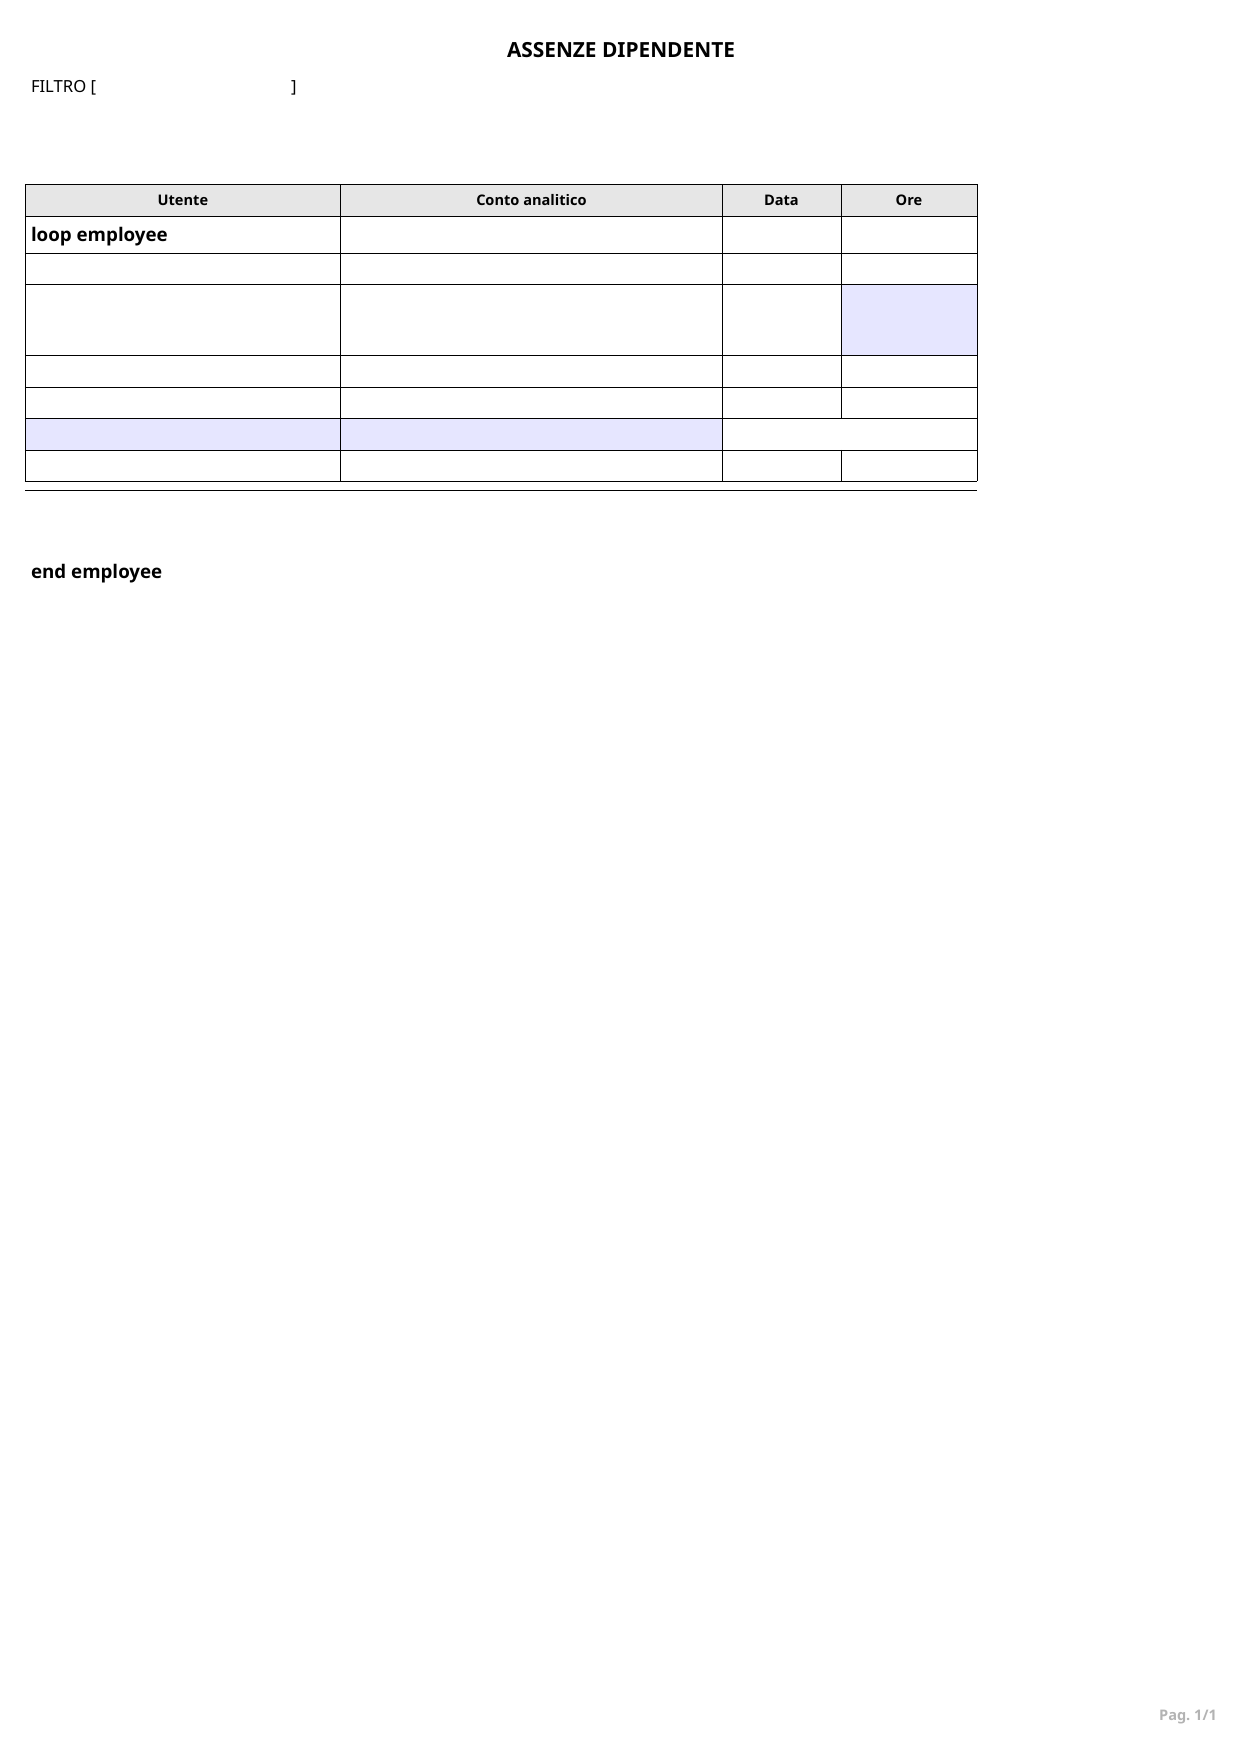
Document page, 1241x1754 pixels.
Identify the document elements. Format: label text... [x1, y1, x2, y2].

table_header Data [723, 185, 841, 216]
table_cell [842, 254, 977, 284]
table_cell </if> [25, 521, 340, 553]
table_cell [25, 482, 977, 490]
table_cell [842, 451, 977, 481]
table_cell [723, 254, 841, 284]
table_cell [341, 217, 722, 253]
table_cell <record.unit_amount> [842, 285, 977, 355]
table_header Conto analitico [341, 185, 722, 216]
table_cell [722, 521, 841, 553]
table_cell <if test="type == 'tot_user'"> [26, 451, 340, 481]
table_cell [842, 356, 977, 387]
table_cell [340, 491, 722, 521]
table_header Ore [842, 185, 977, 216]
table_cell <formatLang(record.date, date=True)> [723, 285, 841, 355]
table_cell <record.account_id.name> [341, 285, 722, 355]
table_cell [341, 388, 722, 418]
table_cell end employee [25, 553, 340, 590]
table_cell <record.user_id.name> [26, 285, 340, 355]
table_cell [723, 419, 977, 450]
table_cell [340, 521, 722, 553]
table_cell [842, 388, 977, 418]
table_cell [723, 388, 841, 418]
table_cell [723, 217, 841, 253]
table_cell [341, 356, 722, 387]
table_cell [722, 491, 841, 521]
table_cell [841, 553, 977, 590]
table_cell </if> [25, 491, 340, 521]
table_cell <if test="type == 'intervent'"> [26, 254, 340, 284]
table_cell [341, 254, 722, 284]
table_cell [723, 451, 841, 481]
table_cell [841, 491, 977, 521]
table_cell loop employee [26, 217, 340, 253]
table_cell <record[0] if type=='tot_user' else ''> [26, 419, 340, 450]
table_cell [842, 217, 977, 253]
table_cell <record[1]> [341, 419, 722, 450]
table_cell [723, 356, 841, 387]
table_cell [340, 553, 722, 590]
table_cell [841, 521, 977, 553]
table_cell [341, 451, 722, 481]
table_cell </if> [26, 356, 340, 387]
table_cell <if test="type in ('tot_user', 'tot_account')"> [26, 388, 340, 418]
table_header Utente [26, 185, 340, 216]
table_cell [722, 553, 841, 590]
